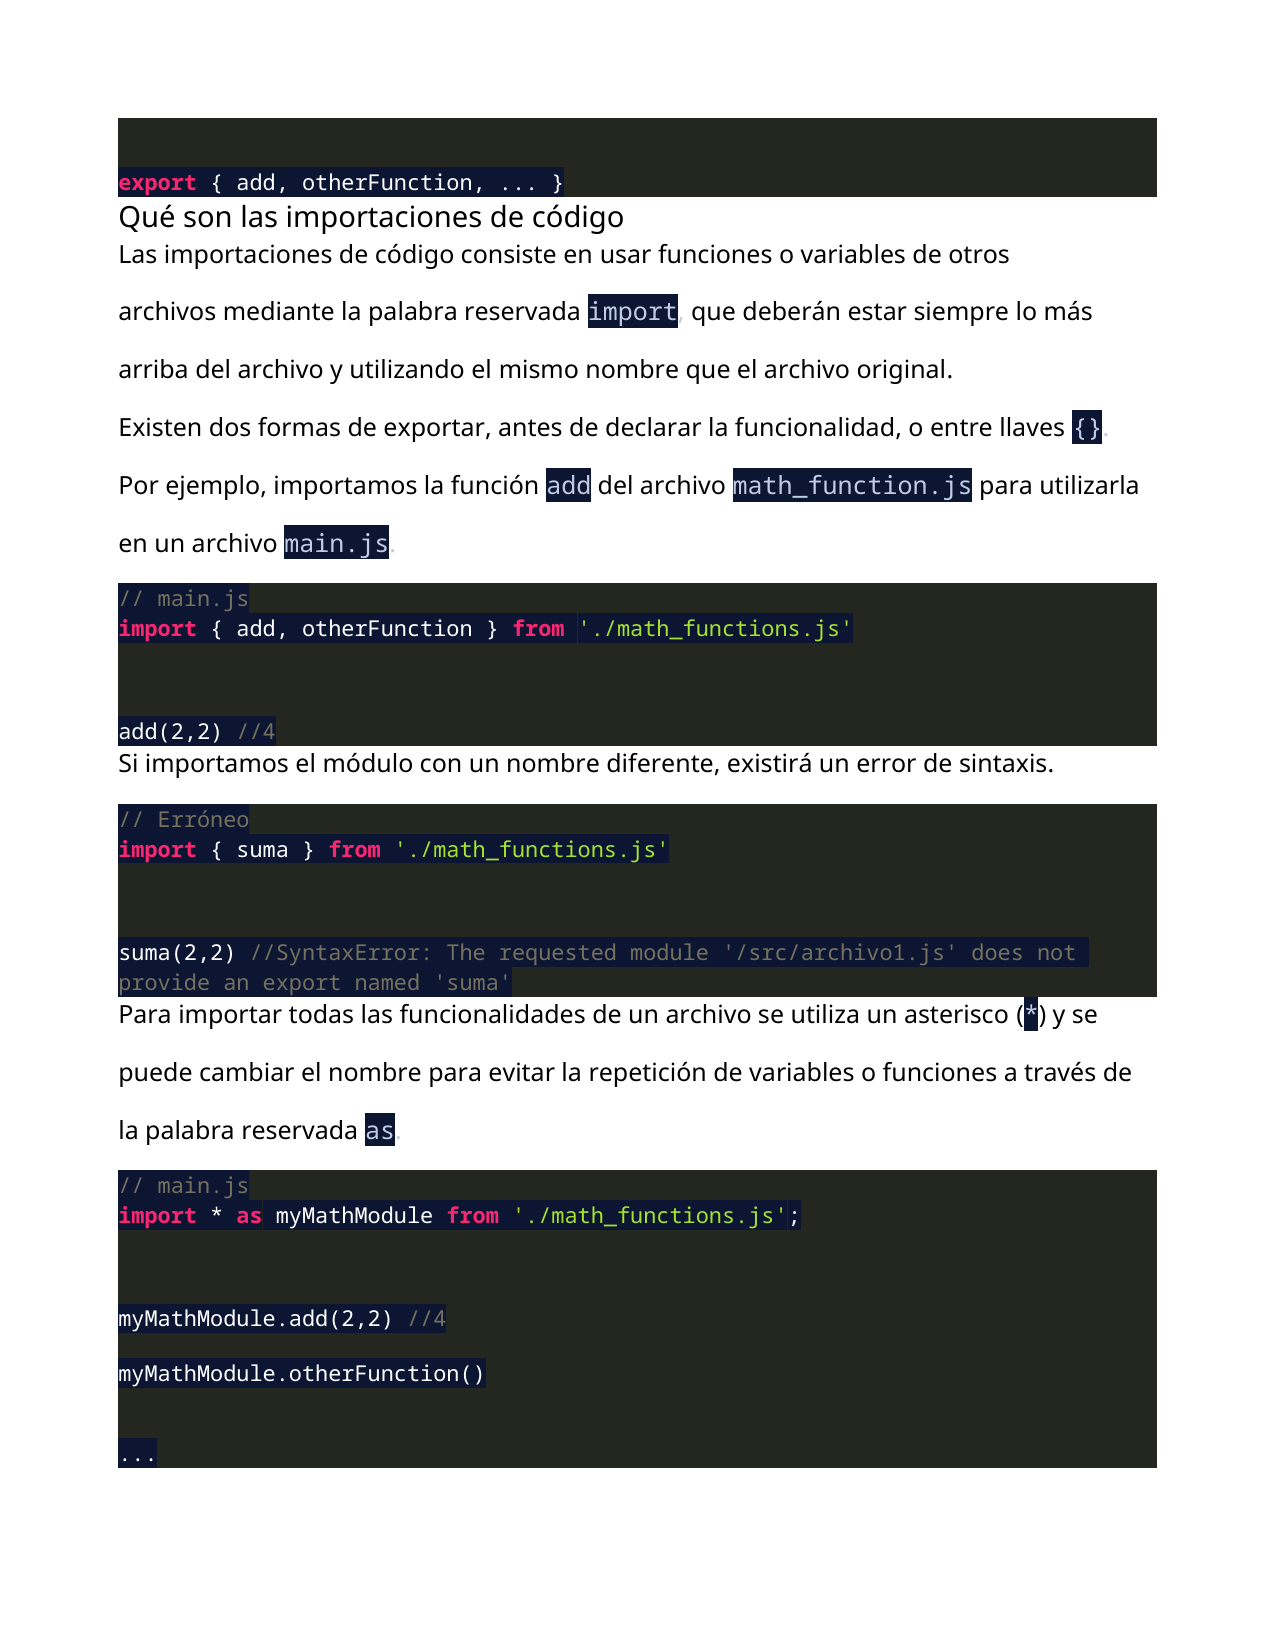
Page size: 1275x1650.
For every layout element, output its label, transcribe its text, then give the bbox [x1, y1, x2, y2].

text // Erróneo [118, 804, 1157, 834]
text Las importaciones de código consiste en usar funciones o variables de otros archivos mediante la palabra reservada import, que deberán estar siempre lo más arriba del archivo y utilizando el mismo nombre que el archivo original. [118, 236, 1157, 386]
text import { add, otherFunction } from './math_functions.js' [118, 613, 1157, 643]
text ... [118, 1438, 1157, 1468]
text myMathModule.add(2,2) //4 [118, 1303, 1157, 1333]
text add(2,2) //4 [118, 716, 1157, 746]
text export { add, otherFunction, ... } [118, 167, 1157, 197]
text Existen dos formas de exportar, antes de declarar la funcionalidad, o entre llaves {}. [118, 410, 1157, 444]
text import { suma } from './math_functions.js' [118, 834, 1157, 863]
text // main.js [118, 583, 1157, 613]
text Por ejemplo, importamos la función add del archivo math_function.js para utilizarla en un archivo main.js. [118, 467, 1157, 559]
text suma(2,2) //SyntaxError: The requested module '/src/archivo1.js' does not provide an export named 'suma' [118, 937, 1157, 997]
text // main.js [118, 1170, 1157, 1200]
text import * as myMathModule from './math_functions.js'; [118, 1200, 1157, 1230]
text Si importamos el módulo con un nombre diferente, existirá un error de sintaxis. [118, 746, 1157, 780]
subtitle Qué son las importaciones de código [118, 197, 1157, 236]
text myMathModule.otherFunction() [118, 1358, 1157, 1388]
text Para importar todas las funcionalidades de un archivo se utiliza un asterisco (*) y se puede cambiar el nombre para evitar la repetición de variables o funciones a través de la palabra reservada as. [118, 997, 1157, 1146]
